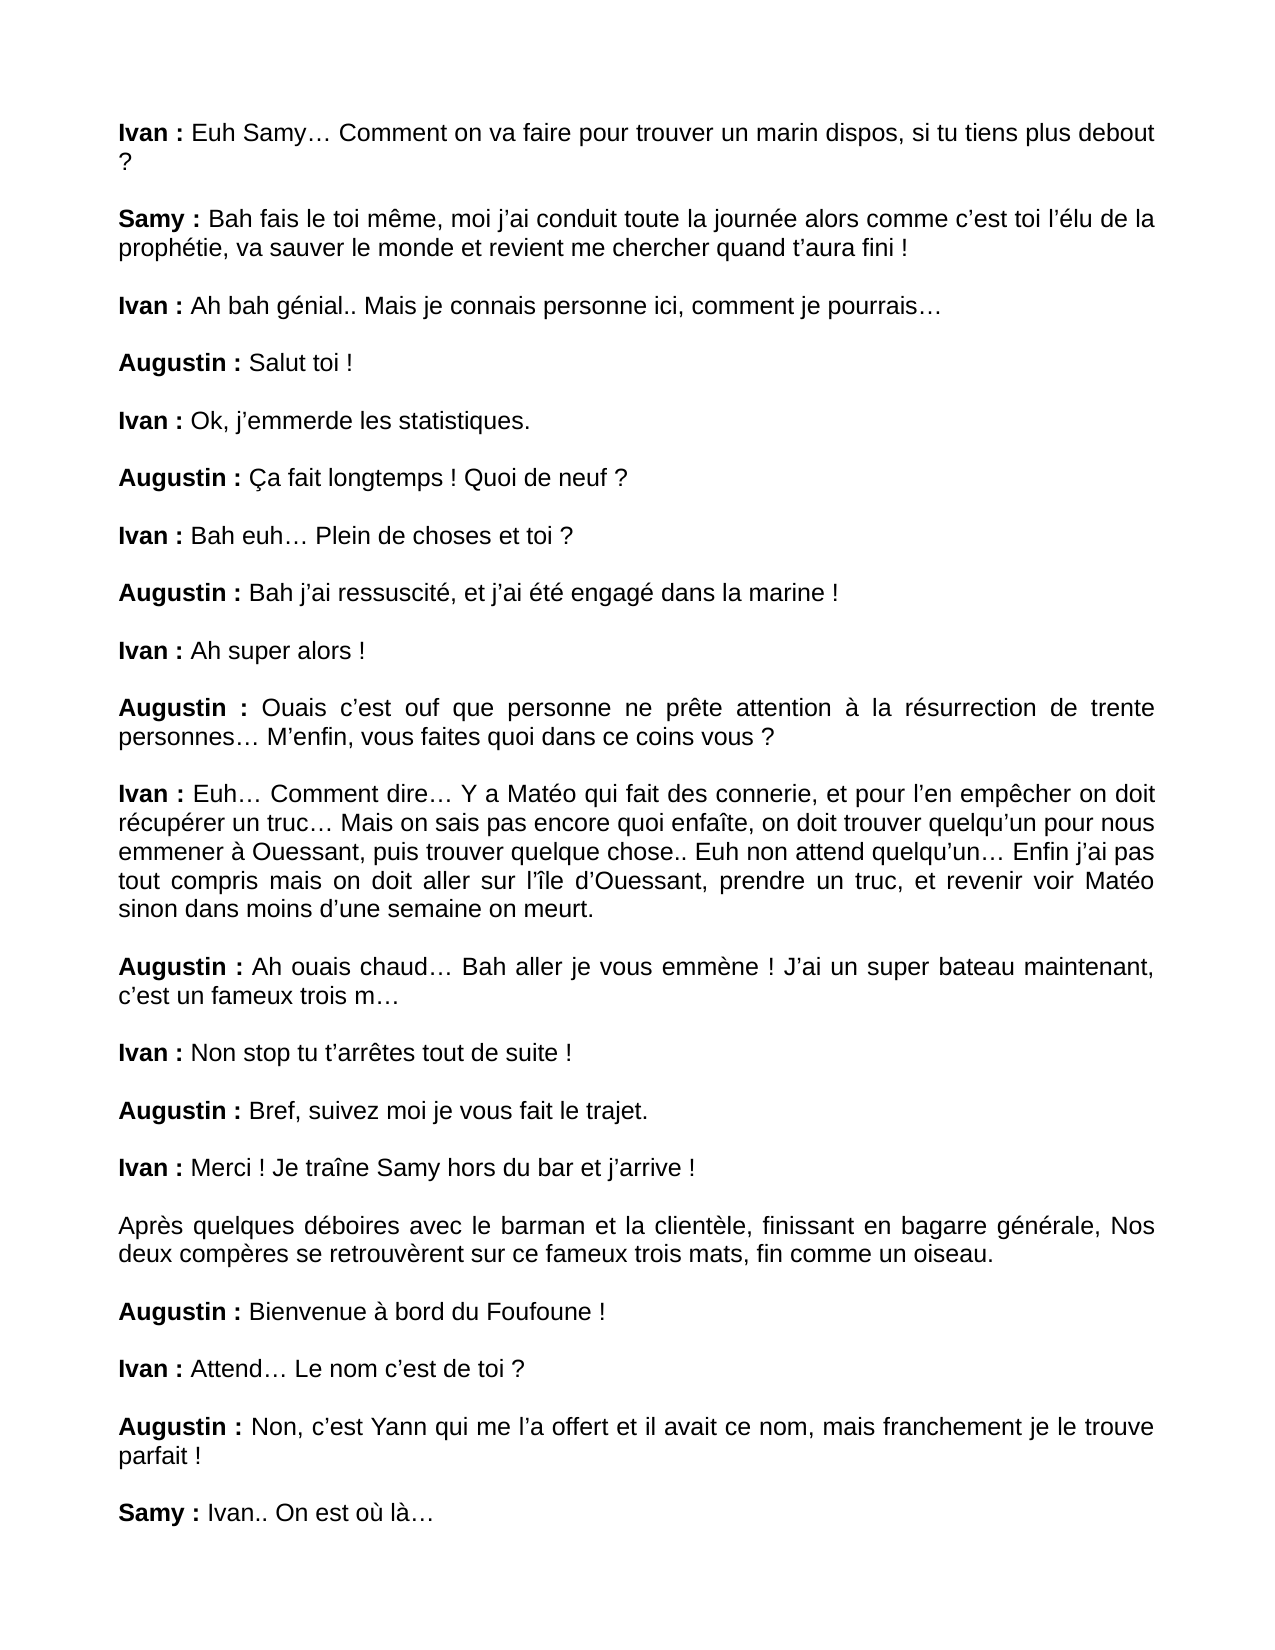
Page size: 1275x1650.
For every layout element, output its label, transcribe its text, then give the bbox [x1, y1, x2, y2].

text Ivan : Non stop tu t’arrêtes tout de suite ! [118, 1038, 1157, 1067]
text Ivan : Merci ! Je traîne Samy hors du bar et j’arrive ! [118, 1153, 1157, 1182]
text Augustin : Bah j’ai ressuscité, et j’ai été engagé dans la marine ! [118, 578, 1157, 607]
text Augustin : Bienvenue à bord du Foufoune ! [118, 1297, 1157, 1326]
text Ivan : Attend… Le nom c’est de toi ? [118, 1354, 1157, 1383]
text Ivan : Ok, j’emmerde les statistiques. [118, 406, 1157, 434]
text Samy : Ivan.. On est où là… [118, 1498, 1157, 1527]
text Ivan : Ah super alors ! [118, 636, 1157, 664]
text Samy : Bah fais le toi même, moi j’ai conduit toute la journée alors comme c’est toi l’élu de la prophétie, va sauver le monde et revient me chercher quand t’aura fini ! [118, 204, 1157, 262]
text Ivan : Bah euh… Plein de choses et toi ? [118, 521, 1157, 549]
text Augustin : Bref, suivez moi je vous fait le trajet. [118, 1096, 1157, 1124]
text Augustin : Ouais c’est ouf que personne ne prête attention à la résurrection de trente personnes… M’enfin, vous faites quoi dans ce coins vous ? [118, 693, 1157, 751]
text Augustin : Ça fait longtemps ! Quoi de neuf ? [118, 463, 1157, 492]
text Augustin : Ah ouais chaud… Bah aller je vous emmène ! J’ai un super bateau maintenant, c’est un fameux trois m… [118, 952, 1157, 1009]
text Augustin : Salut toi ! [118, 348, 1157, 377]
text Augustin : Non, c’est Yann qui me l’a offert et il avait ce nom, mais franchement je le trouve parfait ! [118, 1412, 1157, 1469]
text Ivan : Euh Samy… Comment on va faire pour trouver un marin dispos, si tu tiens plus debout ? [118, 118, 1157, 176]
text Ivan : Ah bah génial.. Mais je connais personne ici, comment je pourrais… [118, 291, 1157, 319]
text Après quelques déboires avec le barman et la clientèle, finissant en bagarre générale, Nos deux compères se retrouvèrent sur ce fameux trois mats, fin comme un oiseau. [118, 1211, 1157, 1268]
text Ivan : Euh… Comment dire… Y a Matéo qui fait des connerie, et pour l’en empêcher on doit récupérer un truc… Mais on sais pas encore quoi enfaîte, on doit trouver quelqu’un pour nous emmener à Ouessant, puis trouver quelque chose.. Euh non attend quelqu’un… Enfin j’ai pas tout compris mais on doit aller sur l’île d’Ouessant, prendre un truc, et revenir voir Matéo sinon dans moins d’une semaine on meurt. [118, 779, 1157, 923]
